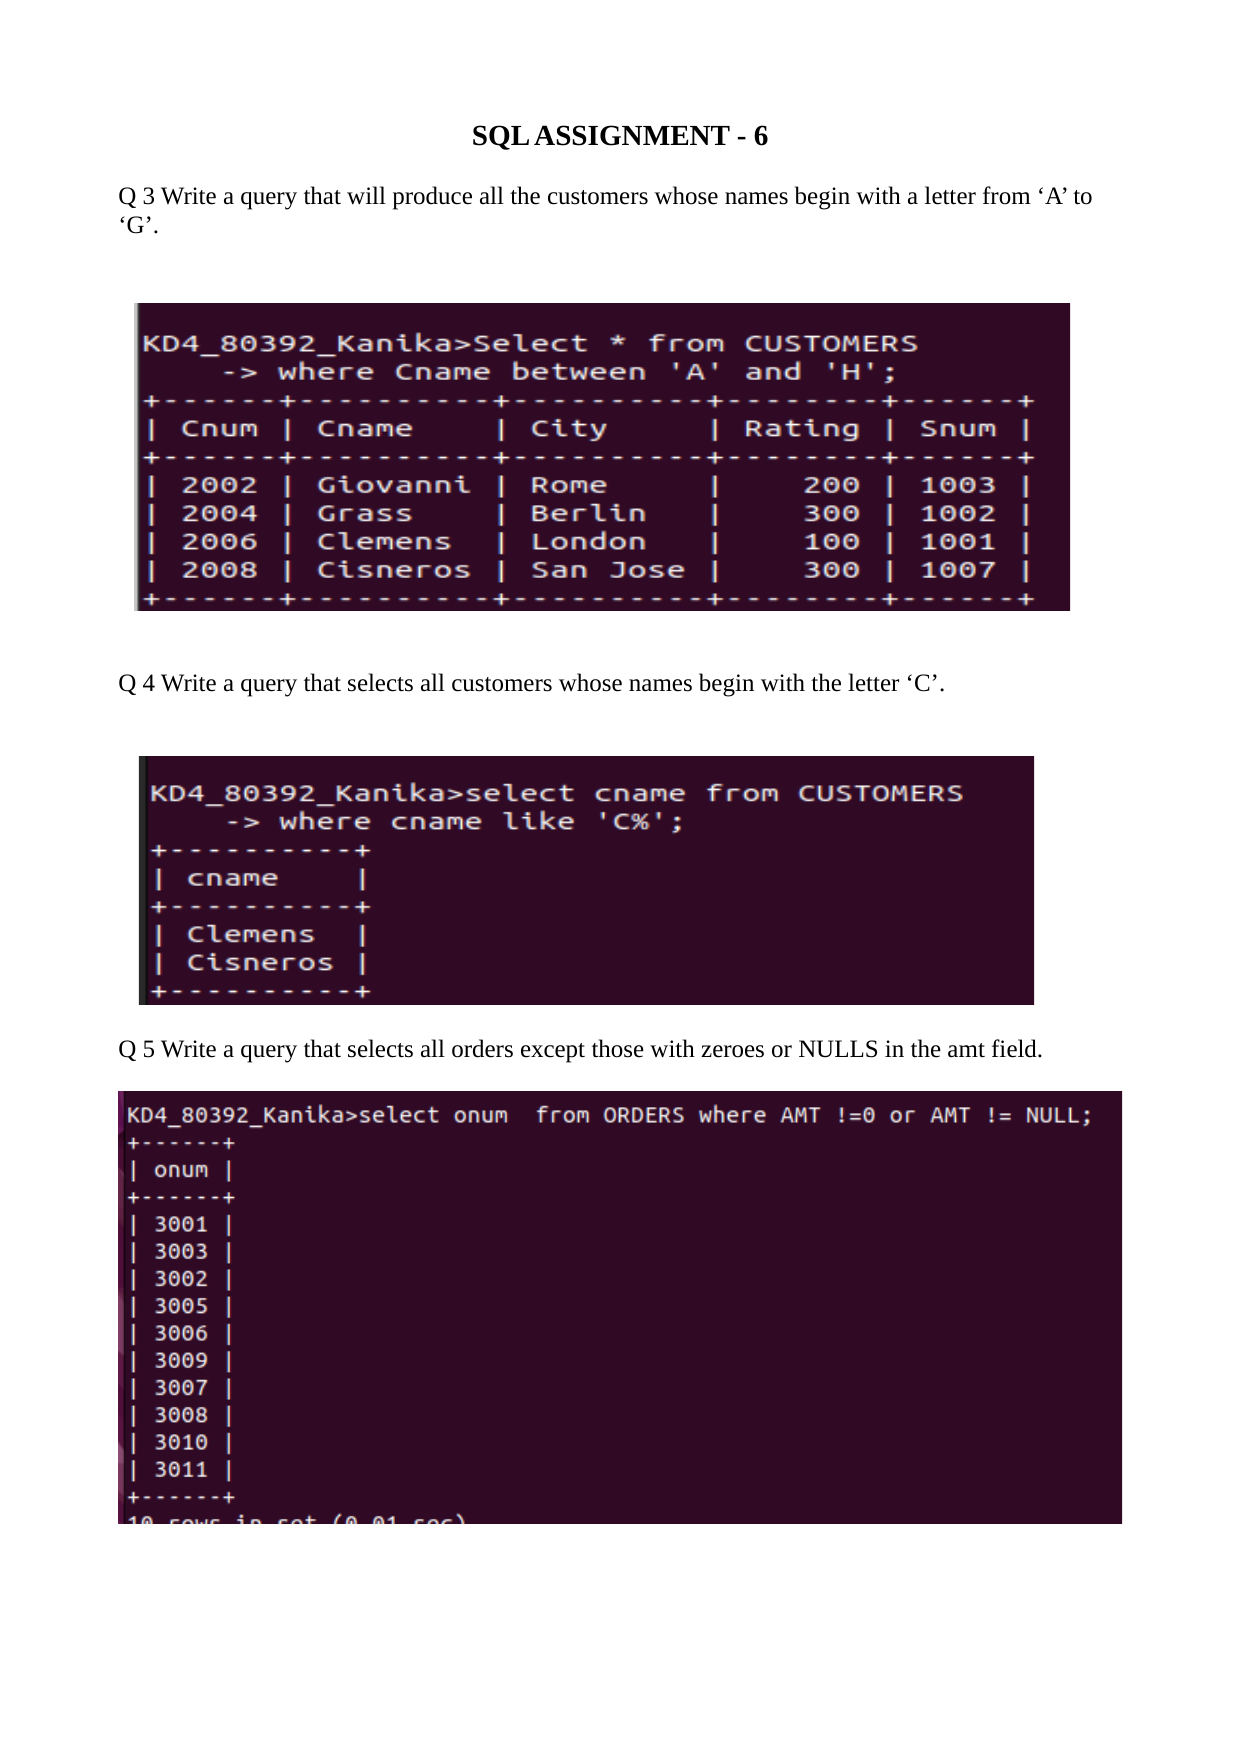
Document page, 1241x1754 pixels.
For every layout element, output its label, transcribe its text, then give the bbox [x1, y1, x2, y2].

picture [118, 1091, 1123, 1524]
text Q 3 Write a query that will produce all the customers whose names begin with a letter from ‘A’ to ‘G’. [118, 181, 1122, 239]
text Q 4 Write a query that selects all customers whose names begin with the letter ‘C’. [118, 668, 1122, 696]
picture [138, 756, 1035, 1005]
text Q 5 Write a query that selects all orders except those with zeroes or NULLS in the amt field. [118, 1034, 1122, 1062]
picture [134, 303, 1071, 611]
